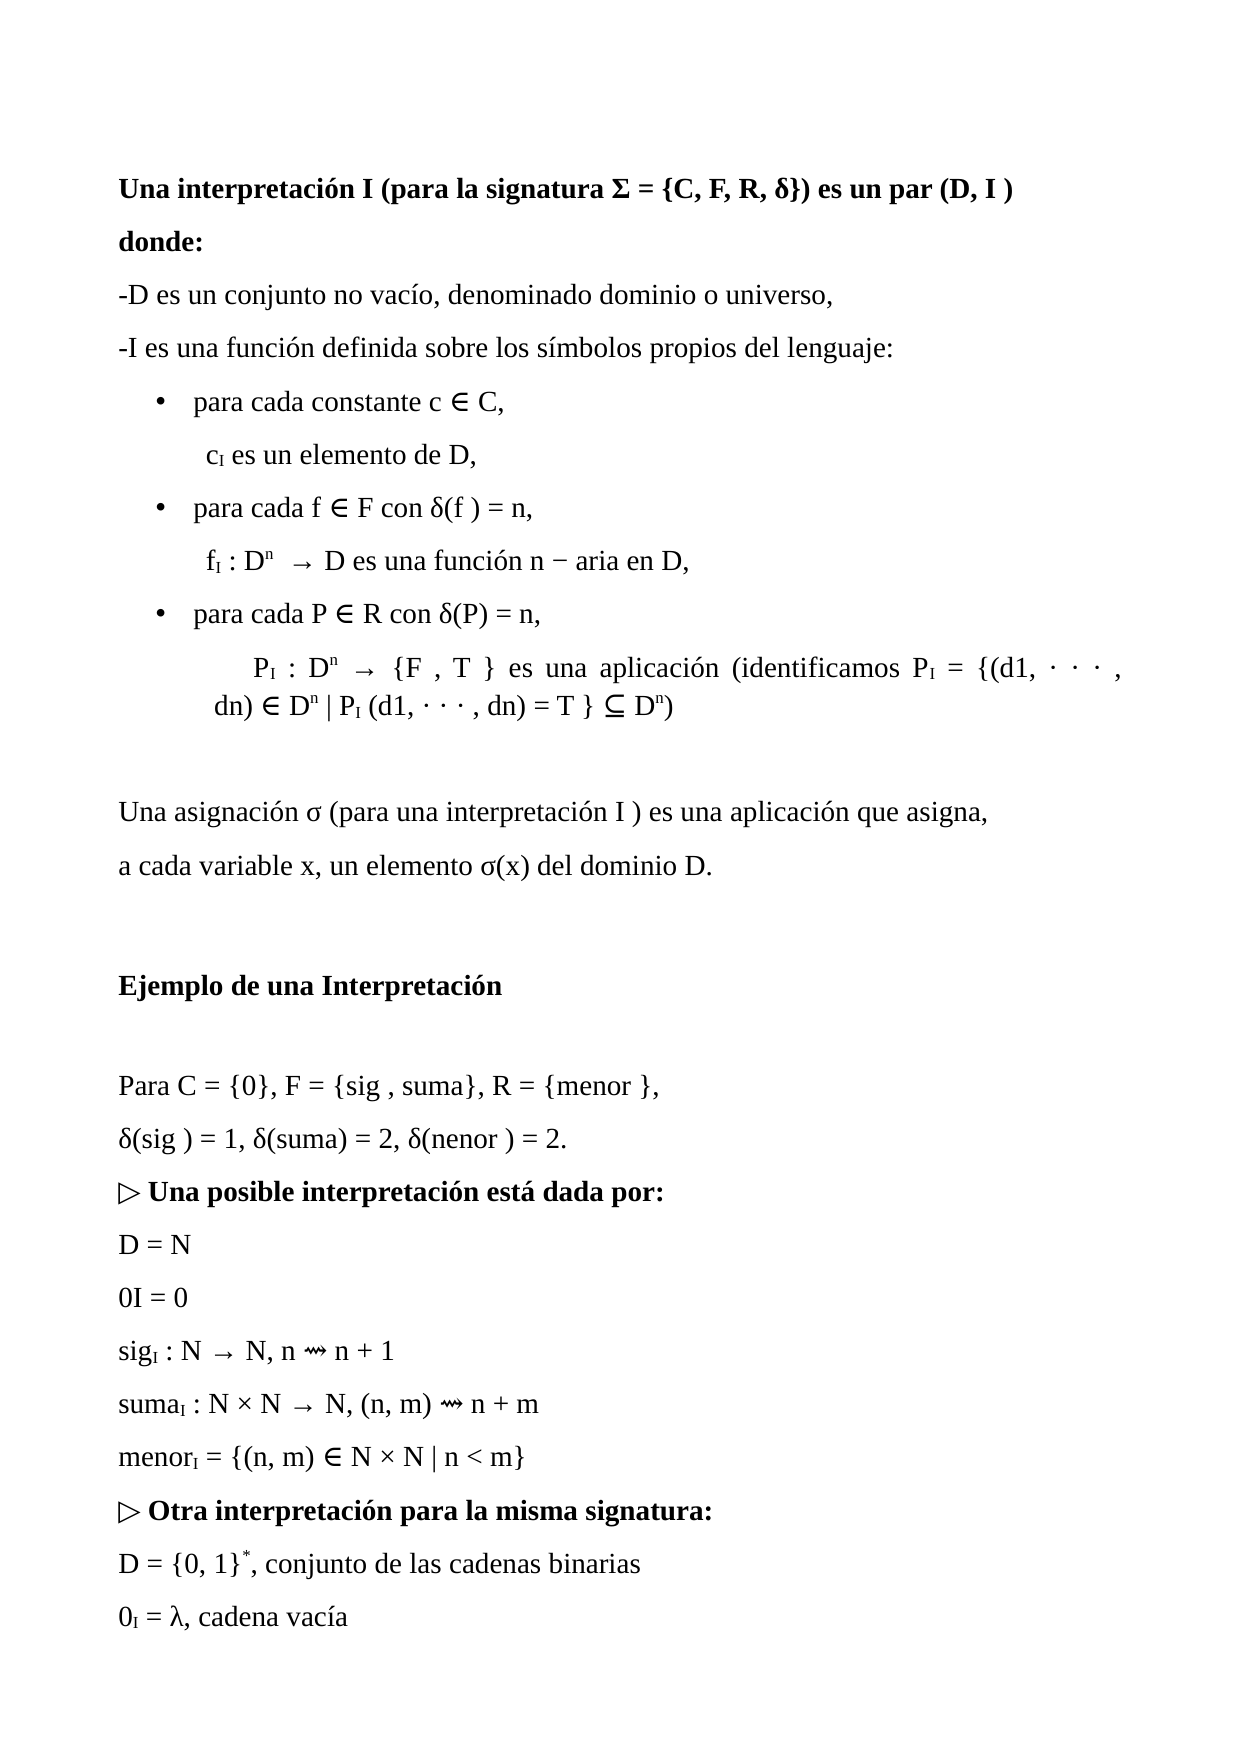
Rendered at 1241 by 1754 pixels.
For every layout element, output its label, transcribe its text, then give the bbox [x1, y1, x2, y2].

text cI es un elemento de D, [118, 437, 1122, 471]
list para cada f ∈ F con δ(f ) = n, [156, 490, 1122, 524]
text δ(sig ) = 1, δ(suma) = 2, δ(nenor ) = 2. [118, 1121, 1122, 1154]
text a cada variable x, un elemento σ(x) del dominio D. [118, 848, 1122, 881]
text 0I = 0 [118, 1280, 1122, 1314]
list para cada constante c ∈ C, [156, 384, 1122, 417]
text menorI = {(n, m) ∈ N × N | n < m} [118, 1439, 1122, 1473]
text Para C = {0}, F = {sig , suma}, R = {menor }, [118, 1068, 1122, 1101]
text 0I = λ, cadena vacía [118, 1599, 1122, 1632]
text ▷ Una posible interpretación está dada por: [118, 1174, 1122, 1207]
text fI : Dn → D es una función n − aria en D, [118, 543, 1122, 577]
text -D es un conjunto no vacío, denominado dominio o universo, [118, 277, 1122, 311]
subtitle Ejemplo de una Interpretación [118, 968, 1122, 1002]
list para cada P ∈ R con δ(P) = n, [156, 596, 1122, 630]
text Una interpretación I (para la signatura Σ = {C, F, R, δ}) es un par (D, I ) [118, 171, 1122, 205]
text -I es una función definida sobre los símbolos propios del lenguaje: [118, 331, 1122, 364]
text D = N [118, 1227, 1122, 1261]
text D = {0, 1}*, conjunto de las cadenas binarias [118, 1546, 1122, 1579]
text ▷ Otra interpretación para la misma signatura: [118, 1493, 1122, 1526]
text Una asignación σ (para una interpretación I ) es una aplicación que asigna, [118, 794, 1122, 828]
text PI : Dn → {F , T } es una aplicación (identificamos PI = {(d1, · · · , dn) ∈ Dn | PI (d1, · · · , dn) = T } ⊆ Dn) [118, 650, 1122, 722]
text sigI : N → N, n ⇝ n + 1 [118, 1333, 1122, 1367]
text donde: [118, 224, 1122, 258]
text sumaI : N × N → N, (n, m) ⇝ n + m [118, 1386, 1122, 1420]
